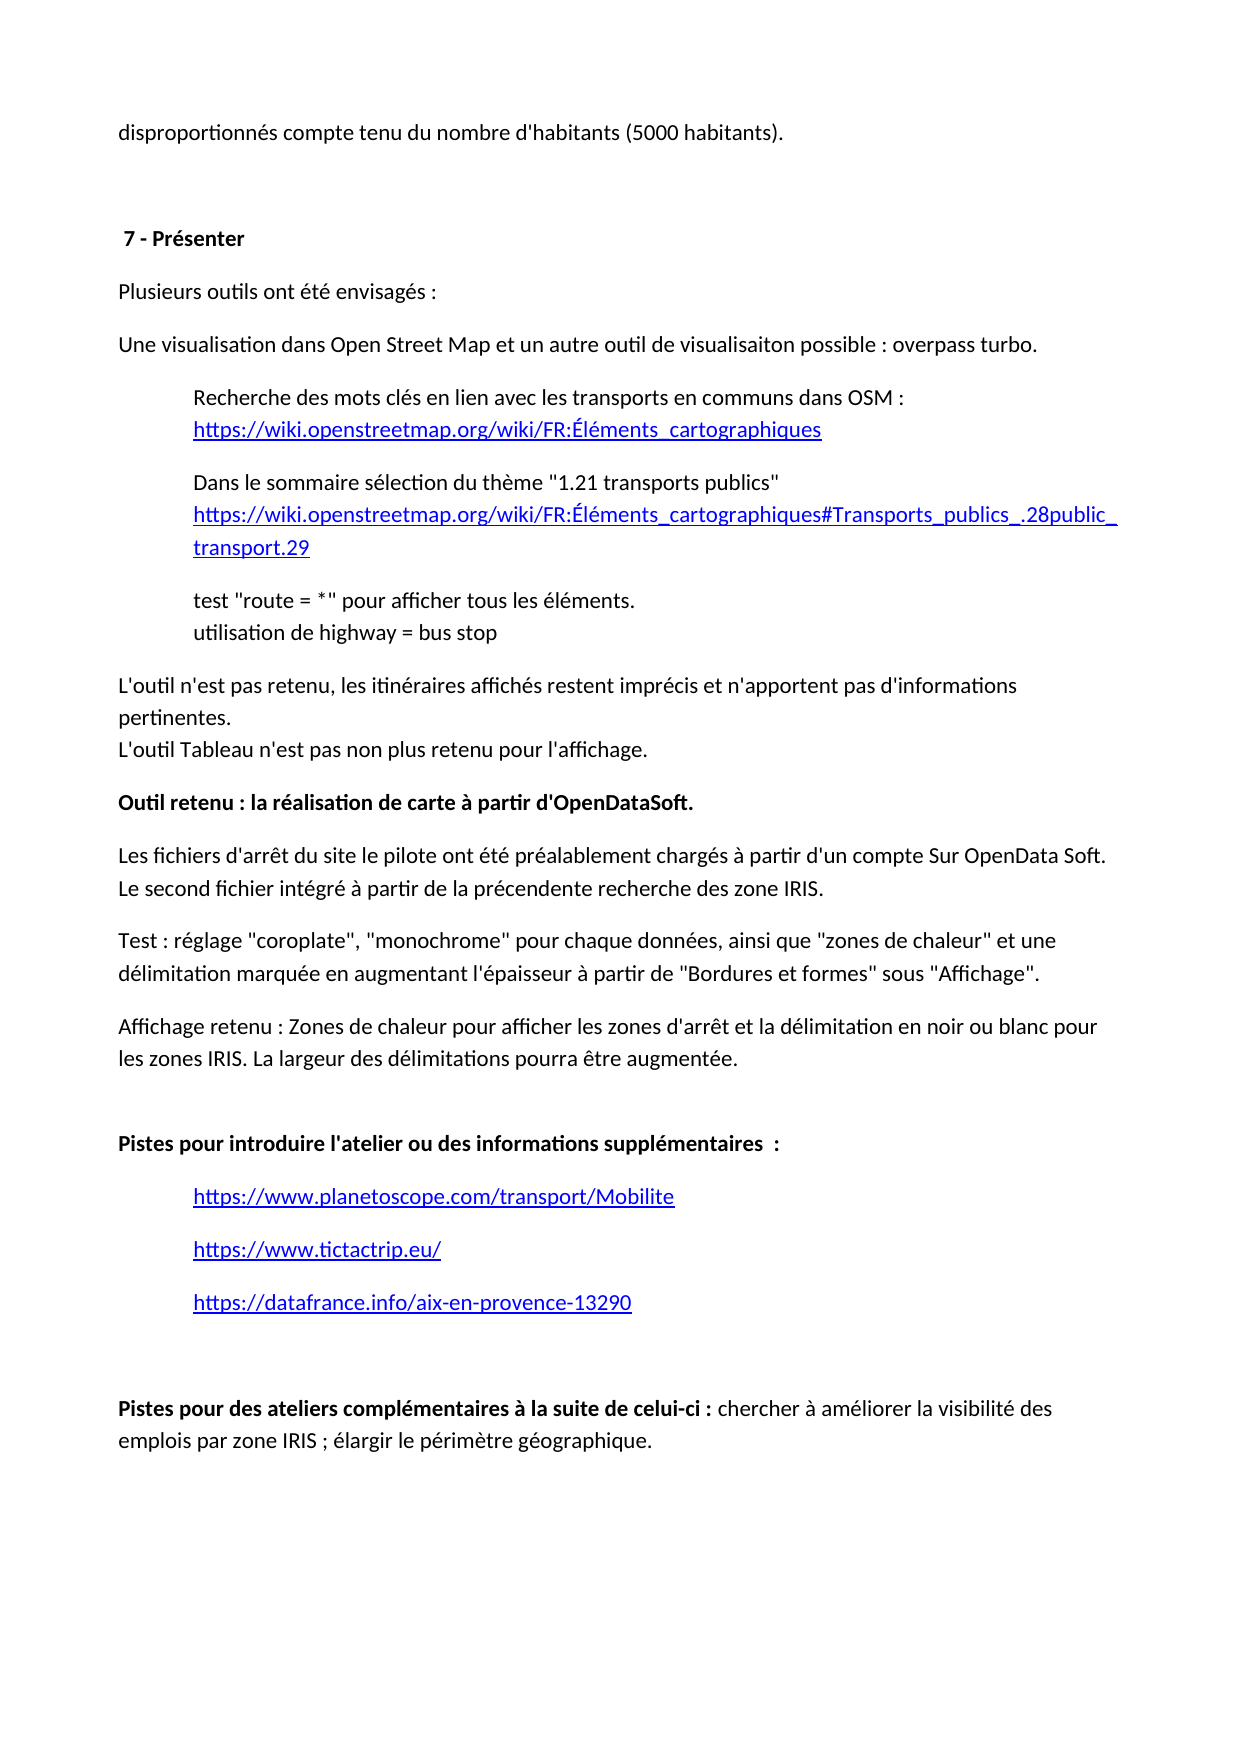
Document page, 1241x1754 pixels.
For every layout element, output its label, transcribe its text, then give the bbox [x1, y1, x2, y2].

text 7 - Présenter [118, 224, 1122, 252]
text Dans le sommaire sélection du thème "1.21 transports publics" https://wiki.openstreetmap.org/wiki/FR:Éléments_cartographiques#Transports_publics_.28public_transport.29 [193, 468, 1122, 561]
text Outil retenu : la réalisation de carte à partir d'OpenDataSoft. [118, 788, 1122, 816]
text Pistes pour introduire l'atelier ou des informations supplémentaires : [118, 1129, 1122, 1157]
text Affichage retenu : Zones de chaleur pour afficher les zones d'arrêt et la délimitation en noir ou blanc pour les zones IRIS. La largeur des délimitations pourra être augmentée. [118, 1012, 1122, 1104]
text Plusieurs outils ont été envisagés : [118, 277, 1122, 305]
text Recherche des mots clés en lien avec les transports en communs dans OSM : https://wiki.openstreetmap.org/wiki/FR:Éléments_cartographiques [193, 383, 1122, 443]
text https://datafrance.info/aix-en-provence-13290 [193, 1288, 1122, 1316]
text Test : réglage "coroplate", "monochrome" pour chaque données, ainsi que "zones de chaleur" et une délimitation marquée en augmentant l'épaisseur à partir de "Bordures et formes" sous "Affichage". [118, 927, 1122, 987]
text Les fichiers d'arrêt du site le pilote ont été préalablement chargés à partir d'un compte Sur OpenData Soft. Le second fichier intégré à partir de la précendente recherche des zone IRIS. [118, 841, 1122, 902]
text L'outil n'est pas retenu, les itinéraires affichés restent imprécis et n'apportent pas d'informations pertinentes. L'outil Tableau n'est pas non plus retenu pour l'affichage. [118, 671, 1122, 763]
text test "route = *" pour afficher tous les éléments. utilisation de highway = bus stop [193, 586, 1122, 646]
text disproportionnés compte tenu du nombre d'habitants (5000 habitants). [118, 118, 1122, 146]
text https://www.planetoscope.com/transport/Mobilite [193, 1182, 1122, 1210]
text Pistes pour des ateliers complémentaires à la suite de celui-ci : chercher à améliorer la visibilité des emplois par zone IRIS ; élargir le périmètre géographique. [118, 1394, 1122, 1454]
text Une visualisation dans Open Street Map et un autre outil de visualisaiton possible : overpass turbo. [118, 330, 1122, 358]
text https://www.tictactrip.eu/ [193, 1235, 1122, 1263]
